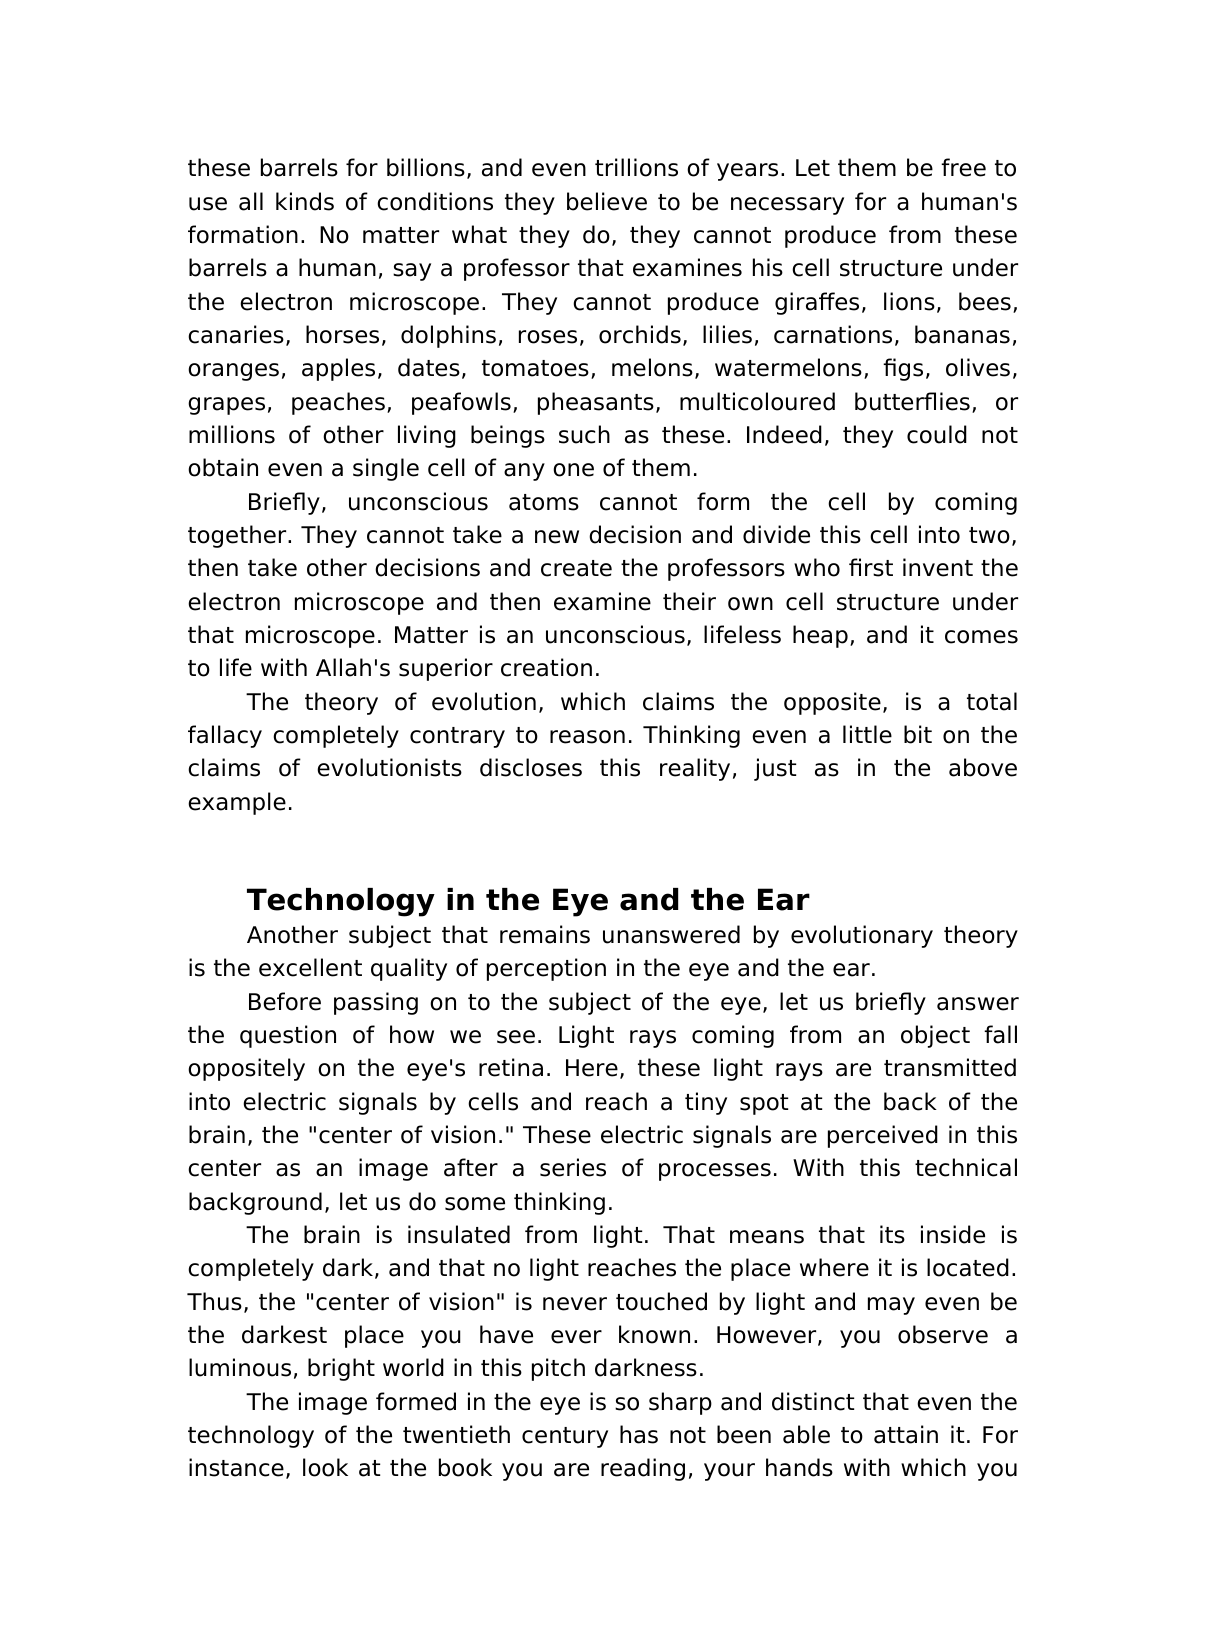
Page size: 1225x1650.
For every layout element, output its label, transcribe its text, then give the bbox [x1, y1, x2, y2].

text Another subject that remains unanswered by evolutionary theory is the excellent quality of perception in the eye and the ear. [187, 917, 1020, 983]
text The theory of evolution, which claims the opposite, is a total fallacy completely contrary to reason. Thinking even a little bit on the claims of evolutionists discloses this reality, just as in the above example. [187, 683, 1020, 817]
text The image formed in the eye is so sharp and distinct that even the technology of the twentieth century has not been able to attain it. For instance, look at the book you are reading, your hands with which you [187, 1383, 1020, 1483]
text Briefly, unconscious atoms cannot form the cell by coming together. They cannot take a new decision and divide this cell into two, then take other decisions and create the professors who first invent the electron microscope and then examine their own cell structure under that microscope. Matter is an unconscious, lifeless heap, and it comes to life with Allah's superior creation. [187, 483, 1020, 683]
text these barrels for billions, and even trillions of years. Let them be free to use all kinds of conditions they believe to be necessary for a human's formation. No matter what they do, they cannot produce from these barrels a human, say a professor that examines his cell structure under the electron microscope. They cannot produce giraffes, lions, bees, canaries, horses, dolphins, roses, orchids, lilies, carnations, bananas, oranges, apples, dates, tomatoes, melons, watermelons, figs, olives, grapes, peaches, peafowls, pheasants, multicoloured butterflies, or millions of other living beings such as these. Indeed, they could not obtain even a single cell of any one of them. [187, 150, 1020, 483]
text Before passing on to the subject of the eye, let us briefly answer the question of how we see. Light rays coming from an object fall oppositely on the eye's retina. Here, these light rays are transmitted into electric signals by cells and reach a tiny spot at the back of the brain, the "center of vision." These electric signals are perceived in this center as an image after a series of processes. With this technical background, let us do some thinking. [187, 983, 1020, 1217]
text Technology in the Eye and the Ear [187, 883, 1020, 917]
text The brain is insulated from light. That means that its inside is completely dark, and that no light reaches the place where it is located. Thus, the "center of vision" is never touched by light and may even be the darkest place you have ever known. However, you observe a luminous, bright world in this pitch darkness. [187, 1217, 1020, 1383]
